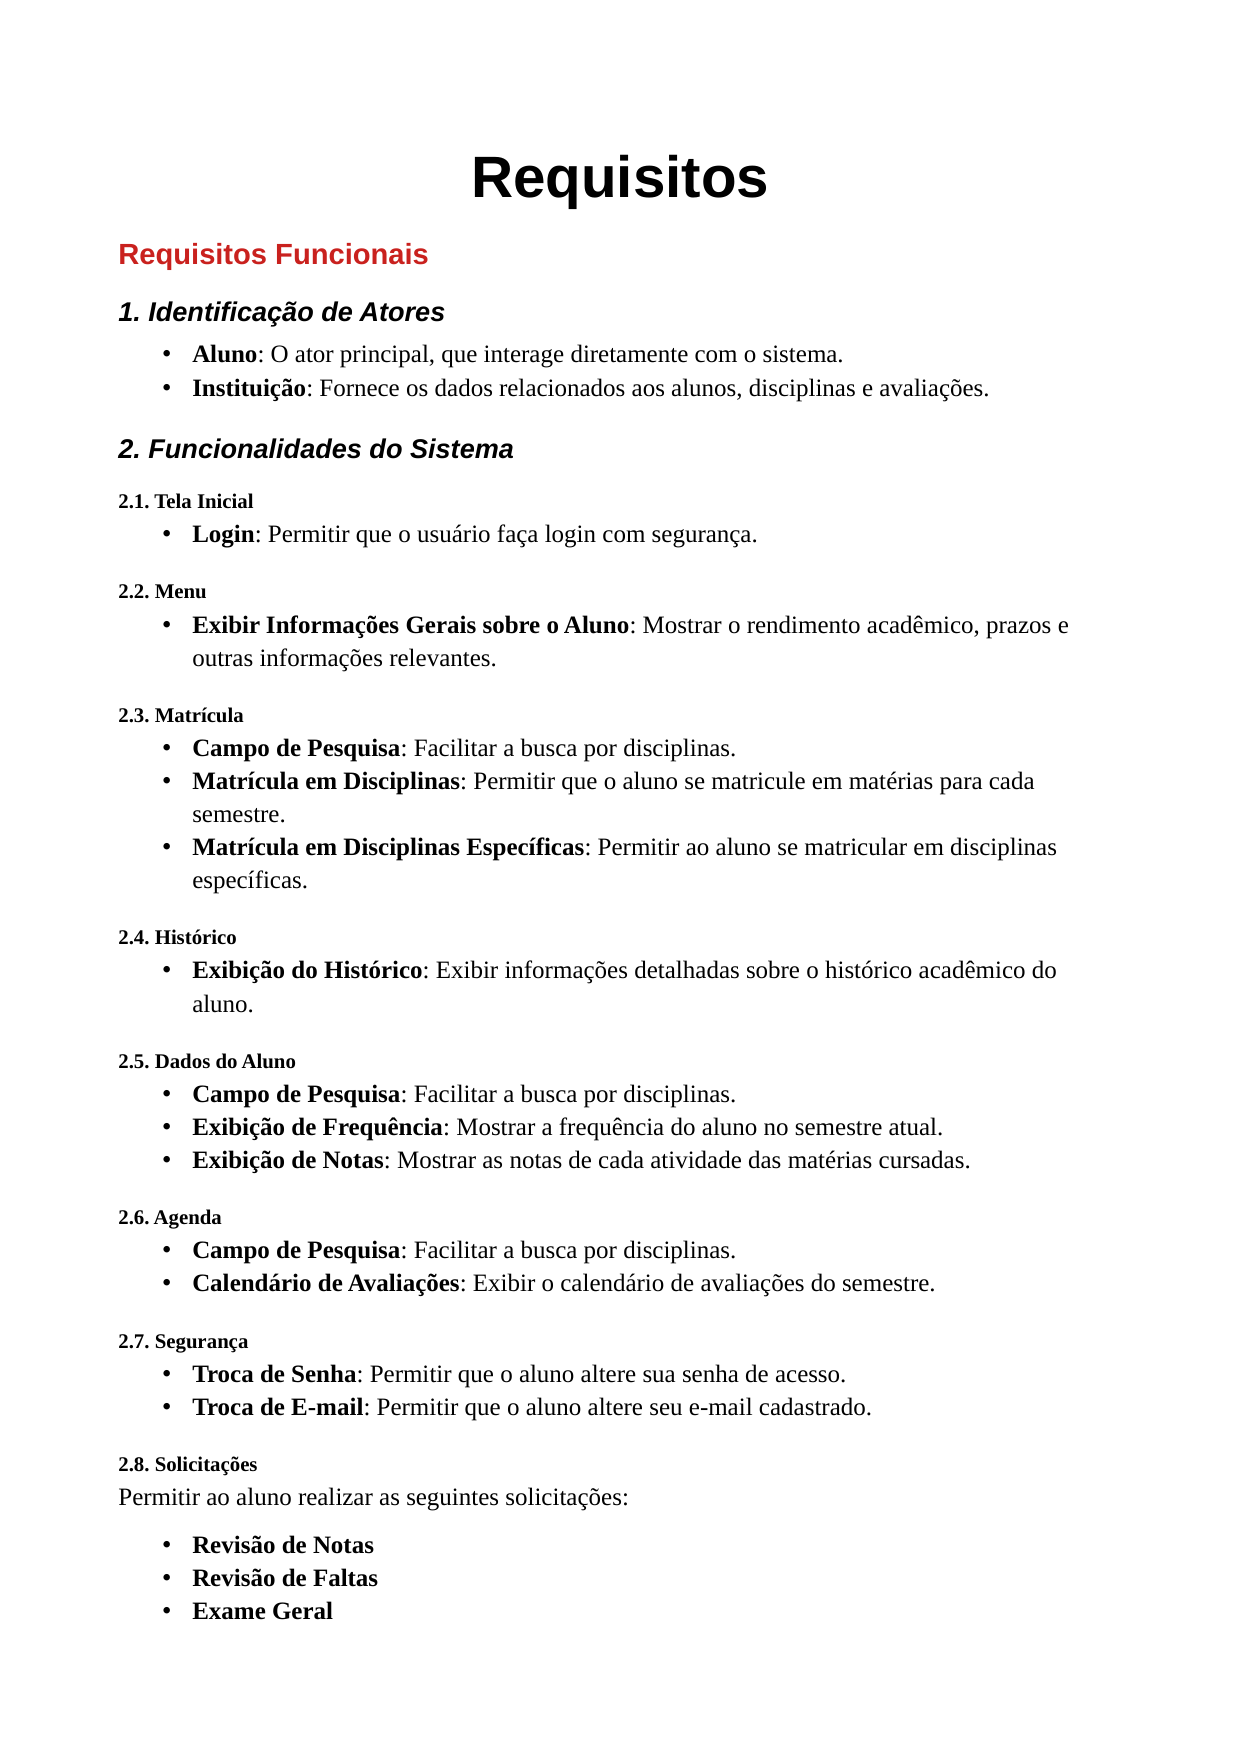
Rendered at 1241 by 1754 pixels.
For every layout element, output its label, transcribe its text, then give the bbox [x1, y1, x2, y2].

subtitle 1. Identificação de Atores [118, 296, 1122, 327]
subtitle 2.8. Solicitações [118, 1452, 1122, 1476]
list Exibir Informações Gerais sobre o Aluno: Mostrar o rendimento acadêmico, prazos e outras informações relevantes. [162, 610, 1122, 671]
list Campo de Pesquisa: Facilitar a busca por disciplinas. [162, 1236, 1122, 1264]
list Matrícula em Disciplinas Específicas: Permitir ao aluno se matricular em disciplinas específicas. [162, 832, 1122, 894]
title Requisitos [118, 143, 1122, 210]
subtitle 2.1. Tela Inicial [118, 489, 1122, 513]
subtitle 2.2. Menu [118, 579, 1122, 603]
subtitle 2.6. Agenda [118, 1205, 1122, 1229]
list Exibição do Histórico: Exibir informações detalhadas sobre o histórico acadêmico do aluno. [162, 956, 1122, 1017]
list Login: Permitir que o usuário faça login com segurança. [162, 519, 1122, 548]
list Aluno: O ator principal, que interage diretamente com o sistema. [162, 339, 1122, 368]
list Campo de Pesquisa: Facilitar a busca por disciplinas. [162, 1079, 1122, 1108]
list Exibição de Frequência: Mostrar a frequência do aluno no semestre atual. [162, 1112, 1122, 1141]
subtitle 2.4. Histórico [118, 925, 1122, 949]
subtitle 2.3. Matrícula [118, 703, 1122, 727]
list Matrícula em Disciplinas: Permitir que o aluno se matricule em matérias para cada semestre. [162, 766, 1122, 828]
list Revisão de Faltas [162, 1563, 1122, 1592]
list Troca de Senha: Permitir que o aluno altere sua senha de acesso. [162, 1359, 1122, 1388]
subtitle Requisitos Funcionais [118, 237, 1122, 271]
list Exame Geral [162, 1596, 1122, 1625]
list Troca de E-mail: Permitir que o aluno altere seu e-mail cadastrado. [162, 1392, 1122, 1421]
list Instituição: Fornece os dados relacionados aos alunos, disciplinas e avaliações. [162, 373, 1122, 401]
subtitle 2.5. Dados do Aluno [118, 1049, 1122, 1073]
list Revisão de Notas [162, 1530, 1122, 1559]
subtitle 2. Funcionalidades do Sistema [118, 433, 1122, 464]
text Permitir ao aluno realizar as seguintes solicitações: [118, 1482, 1122, 1511]
list Campo de Pesquisa: Facilitar a busca por disciplinas. [162, 733, 1122, 762]
subtitle 2.7. Segurança [118, 1329, 1122, 1353]
list Exibição de Notas: Mostrar as notas de cada atividade das matérias cursadas. [162, 1145, 1122, 1174]
list Calendário de Avaliações: Exibir o calendário de avaliações do semestre. [162, 1268, 1122, 1297]
